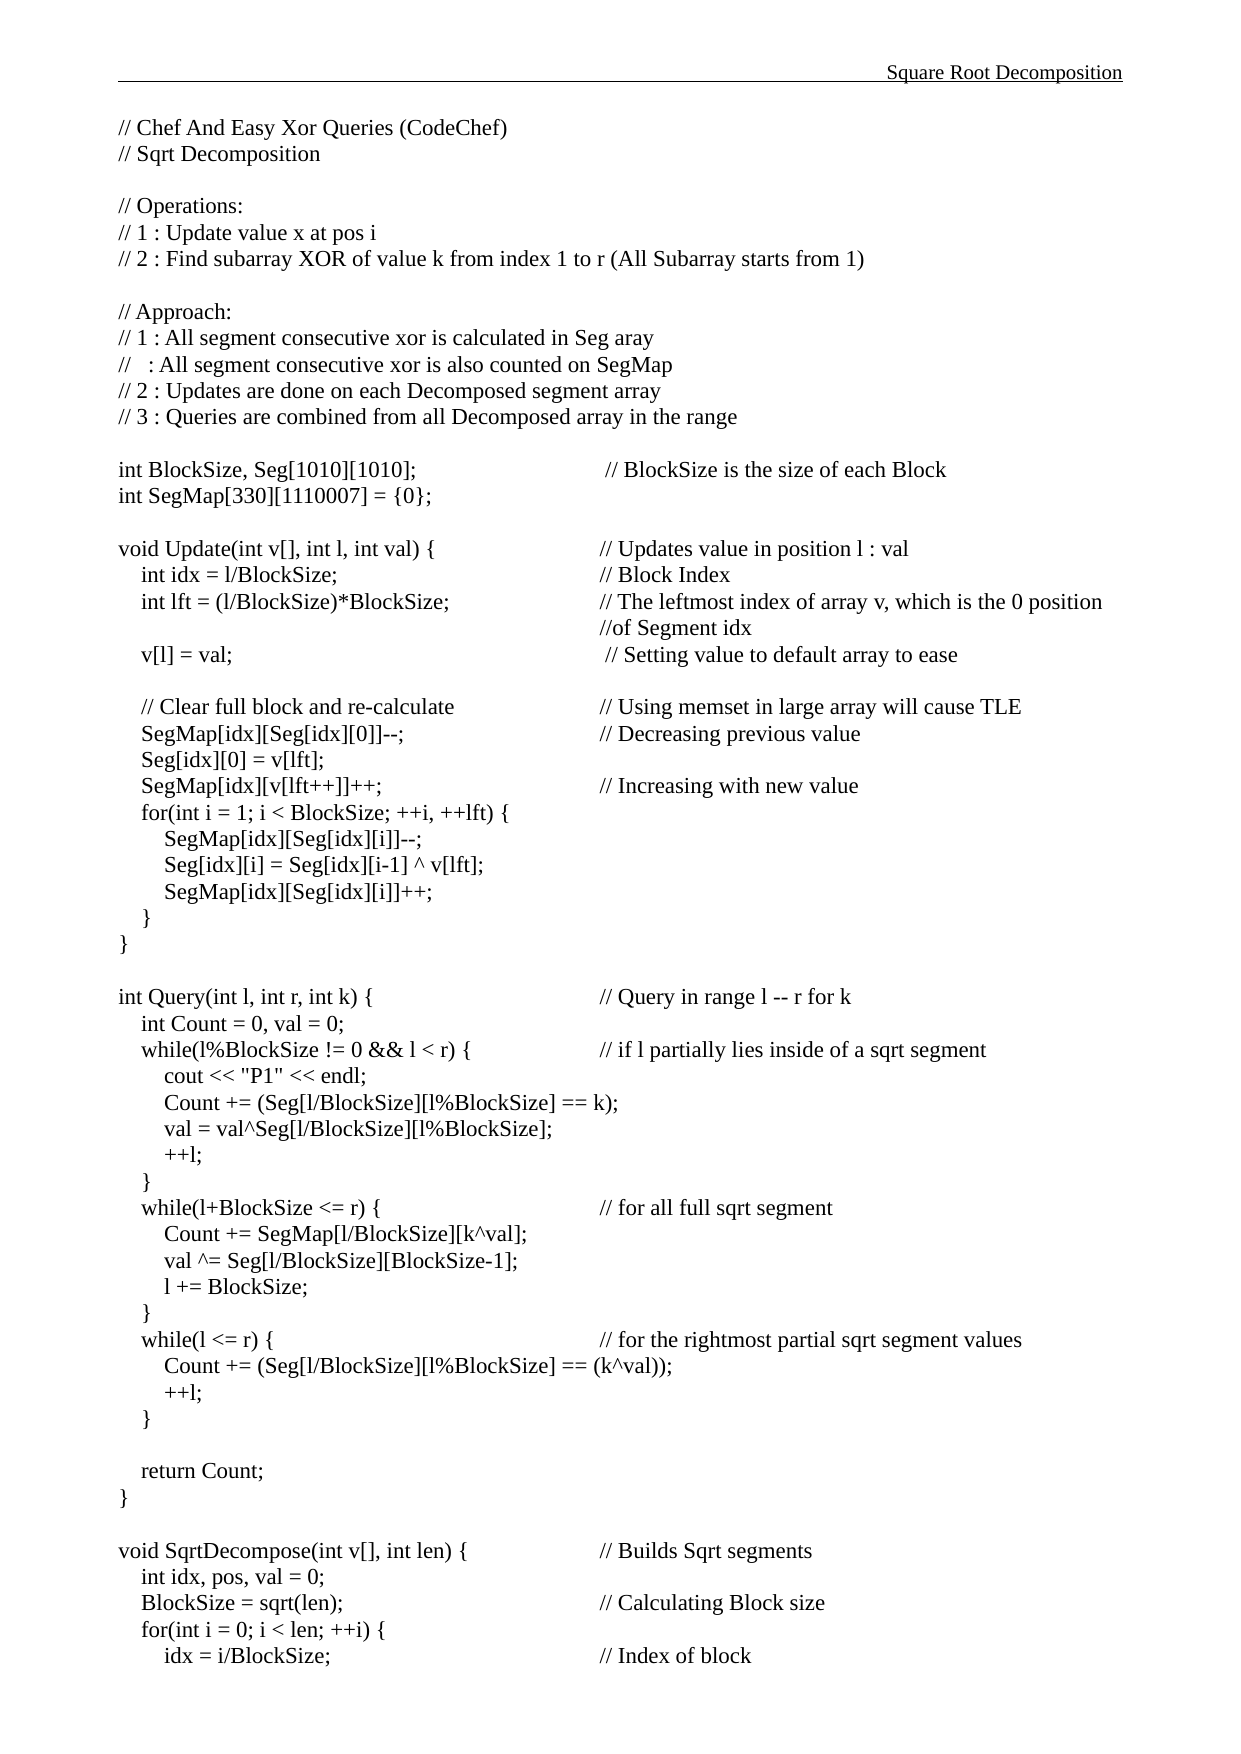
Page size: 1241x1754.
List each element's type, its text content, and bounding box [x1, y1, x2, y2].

text // 2 : Updates are done on each Decomposed segment array [118, 377, 1122, 403]
text for(int i = 1; i < BlockSize; ++i, ++lft) { [118, 799, 1122, 825]
text int idx, pos, val = 0; [118, 1563, 1122, 1589]
text cout << "P1" << endl; [118, 1062, 1122, 1089]
text idx = i/BlockSize; // Index of block [118, 1642, 1122, 1668]
text // 3 : Queries are combined from all Decomposed array in the range [118, 403, 1122, 430]
text SegMap[idx][Seg[idx][0]]--; // Decreasing previous value [118, 720, 1122, 746]
text int SegMap[330][1110007] = {0}; [118, 482, 1122, 509]
text Count += SegMap[l/BlockSize][k^val]; [118, 1220, 1122, 1247]
text } [118, 1405, 1122, 1431]
text val = val^Seg[l/BlockSize][l%BlockSize]; [118, 1115, 1122, 1141]
text SegMap[idx][Seg[idx][i]]--; [118, 825, 1122, 851]
text void Update(int v[], int l, int val) { // Updates value in position l : val [118, 535, 1122, 562]
text // Clear full block and re-calculate // Using memset in large array will cause TLE [118, 693, 1122, 720]
text while(l+BlockSize <= r) { // for all full sqrt segment [118, 1194, 1122, 1220]
text SegMap[idx][Seg[idx][i]]++; [118, 878, 1122, 904]
text int idx = l/BlockSize; // Block Index [118, 562, 1122, 588]
text ++l; [118, 1378, 1122, 1405]
text } [118, 1168, 1122, 1194]
text Count += (Seg[l/BlockSize][l%BlockSize] == (k^val)); [118, 1352, 1122, 1378]
text Seg[idx][i] = Seg[idx][i-1] ^ v[lft]; [118, 851, 1122, 878]
text ++l; [118, 1141, 1122, 1168]
text v[l] = val; // Setting value to default array to ease [118, 641, 1122, 667]
text void SqrtDecompose(int v[], int len) { // Builds Sqrt segments [118, 1537, 1122, 1563]
text } [118, 1484, 1122, 1510]
text // : All segment consecutive xor is also counted on SegMap [118, 351, 1122, 377]
text BlockSize = sqrt(len); // Calculating Block size [118, 1589, 1122, 1616]
text // Approach: [118, 298, 1122, 324]
text return Count; [118, 1458, 1122, 1484]
text // Sqrt Decomposition [118, 140, 1122, 166]
text // Chef And Easy Xor Queries (CodeChef) [118, 113, 1122, 140]
text } [118, 904, 1122, 931]
text } [118, 931, 1122, 957]
text Count += (Seg[l/BlockSize][l%BlockSize] == k); [118, 1089, 1122, 1115]
text int Query(int l, int r, int k) { // Query in range l -- r for k [118, 983, 1122, 1009]
text int lft = (l/BlockSize)*BlockSize; // The leftmost index of array v, which is the 0 position //of Segment idx [118, 588, 1122, 641]
text SegMap[idx][v[lft++]]++; // Increasing with new value [118, 772, 1122, 799]
text // 1 : All segment consecutive xor is calculated in Seg aray [118, 324, 1122, 351]
text int Count = 0, val = 0; [118, 1009, 1122, 1036]
text l += BlockSize; [118, 1273, 1122, 1299]
text int BlockSize, Seg[1010][1010]; // BlockSize is the size of each Block [118, 456, 1122, 482]
text val ^= Seg[l/BlockSize][BlockSize-1]; [118, 1247, 1122, 1273]
text // Operations: [118, 193, 1122, 219]
text // 1 : Update value x at pos i [118, 219, 1122, 245]
text Seg[idx][0] = v[lft]; [118, 746, 1122, 772]
text } [118, 1299, 1122, 1326]
text while(l%BlockSize != 0 && l < r) { // if l partially lies inside of a sqrt segment [118, 1036, 1122, 1062]
text while(l <= r) { // for the rightmost partial sqrt segment values [118, 1326, 1122, 1352]
text // 2 : Find subarray XOR of value k from index 1 to r (All Subarray starts from 1) [118, 245, 1122, 272]
text for(int i = 0; i < len; ++i) { [118, 1616, 1122, 1642]
